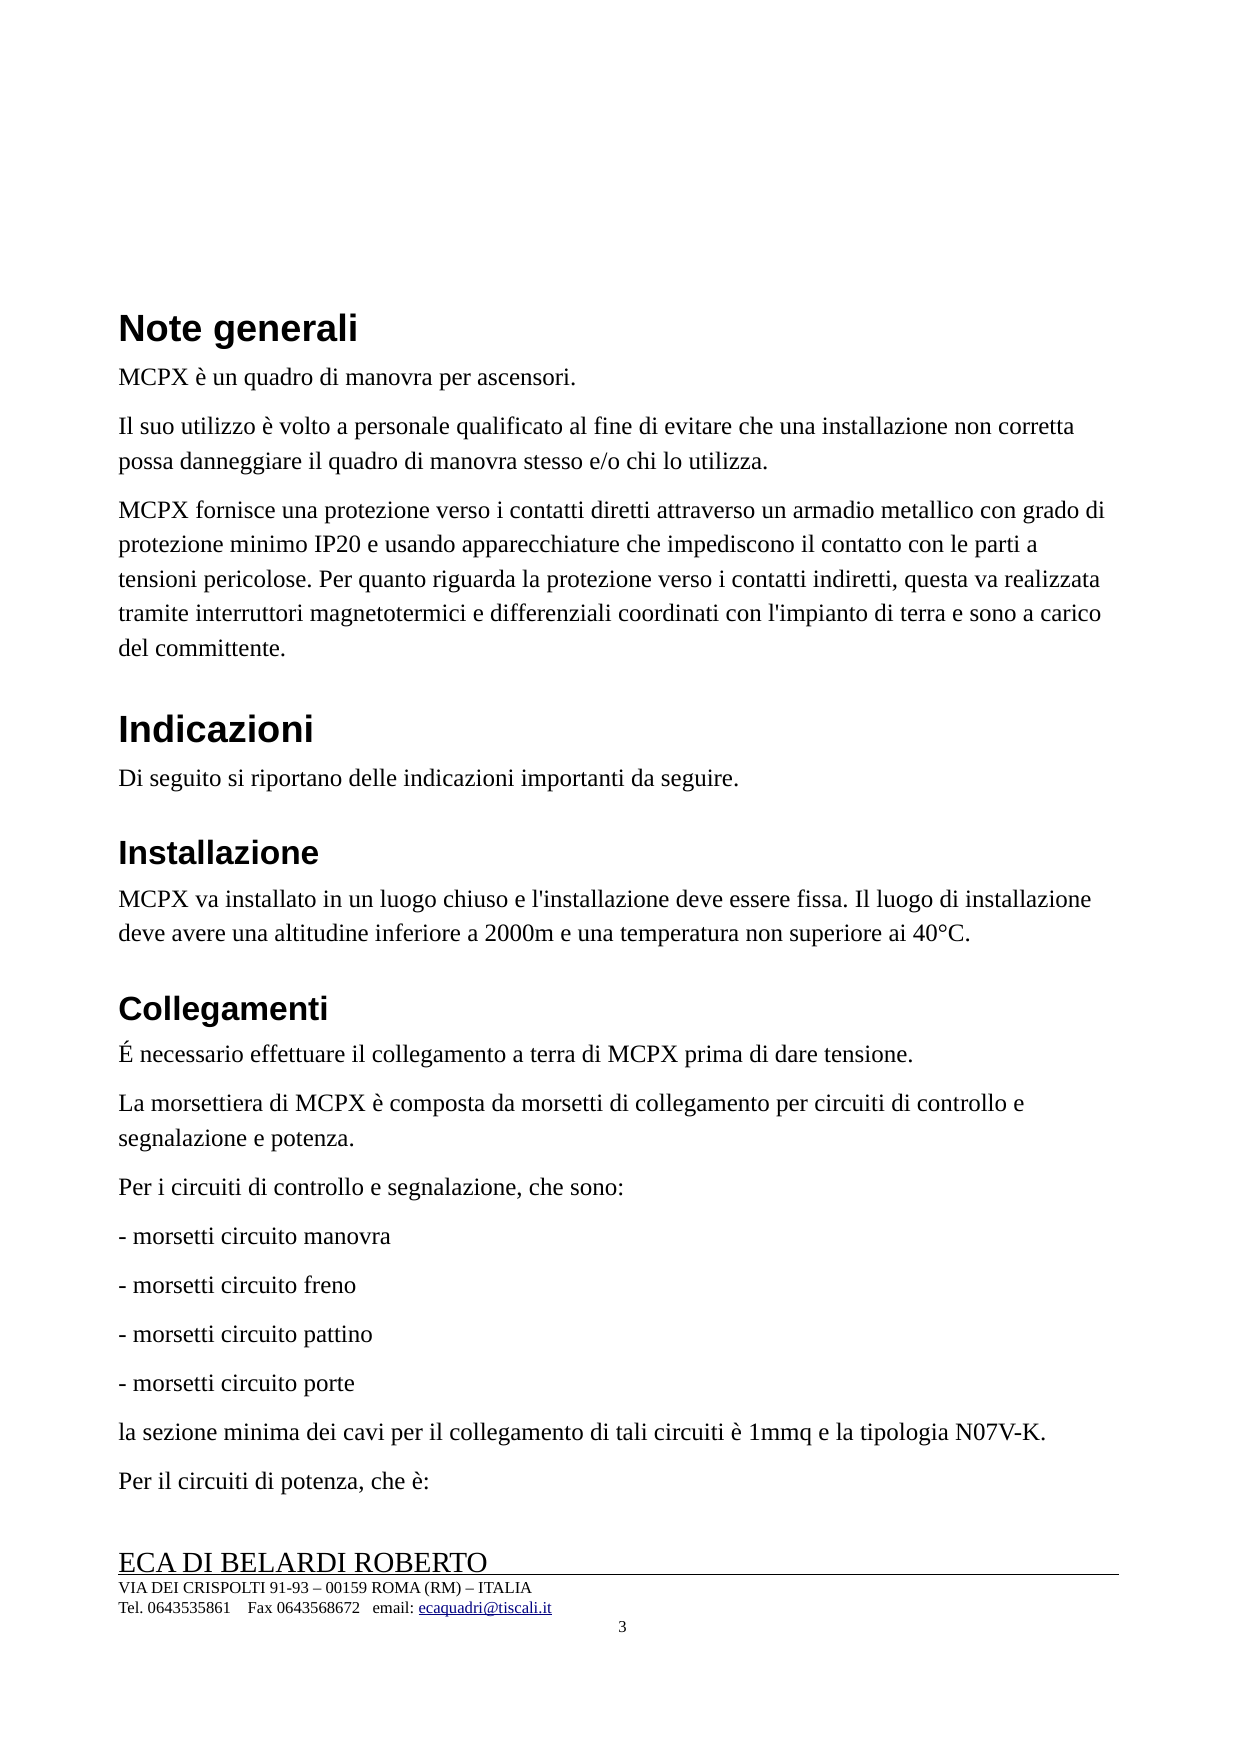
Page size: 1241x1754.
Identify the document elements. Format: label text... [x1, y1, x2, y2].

text MCPX fornisce una protezione verso i contatti diretti attraverso un armadio metallico con grado di protezione minimo IP20 e usando apparecchiature che impediscono il contatto con le parti a tensioni pericolose. Per quanto riguarda la protezione verso i contatti indiretti, questa va realizzata tramite interruttori magnetotermici e differenziali coordinati con l'impianto di terra e sono a carico del committente. [118, 495, 1122, 661]
subtitle Installazione [118, 833, 1122, 871]
subtitle Note generali [118, 306, 1122, 350]
text É necessario effettuare il collegamento a terra di MCPX prima di dare tensione. [118, 1039, 1122, 1068]
text Di seguito si riportano delle indicazioni importanti da seguire. [118, 763, 1122, 792]
text Per i circuiti di controllo e segnalazione, che sono: [118, 1172, 1122, 1201]
text MCPX è un quadro di manovra per ascensori. [118, 362, 1122, 391]
text - morsetti circuito manovra [118, 1221, 1122, 1250]
text - morsetti circuito porte [118, 1368, 1122, 1397]
text Per il circuiti di potenza, che è: [118, 1466, 1122, 1495]
text la sezione minima dei cavi per il collegamento di tali circuiti è 1mmq e la tipologia N07V-K. [118, 1417, 1122, 1446]
text La morsettiera di MCPX è composta da morsetti di collegamento per circuiti di controllo e segnalazione e potenza. [118, 1088, 1122, 1152]
subtitle Collegamenti [118, 988, 1122, 1027]
text Il suo utilizzo è volto a personale qualificato al fine di evitare che una installazione non corretta possa danneggiare il quadro di manovra stesso e/o chi lo utilizza. [118, 411, 1122, 474]
text - morsetti circuito pattino [118, 1319, 1122, 1348]
text MCPX va installato in un luogo chiuso e l'installazione deve essere fissa. Il luogo di installazione deve avere una altitudine inferiore a 2000m e una temperatura non superiore ai 40°C. [118, 884, 1122, 947]
subtitle Indicazioni [118, 707, 1122, 750]
text - morsetti circuito freno [118, 1270, 1122, 1299]
